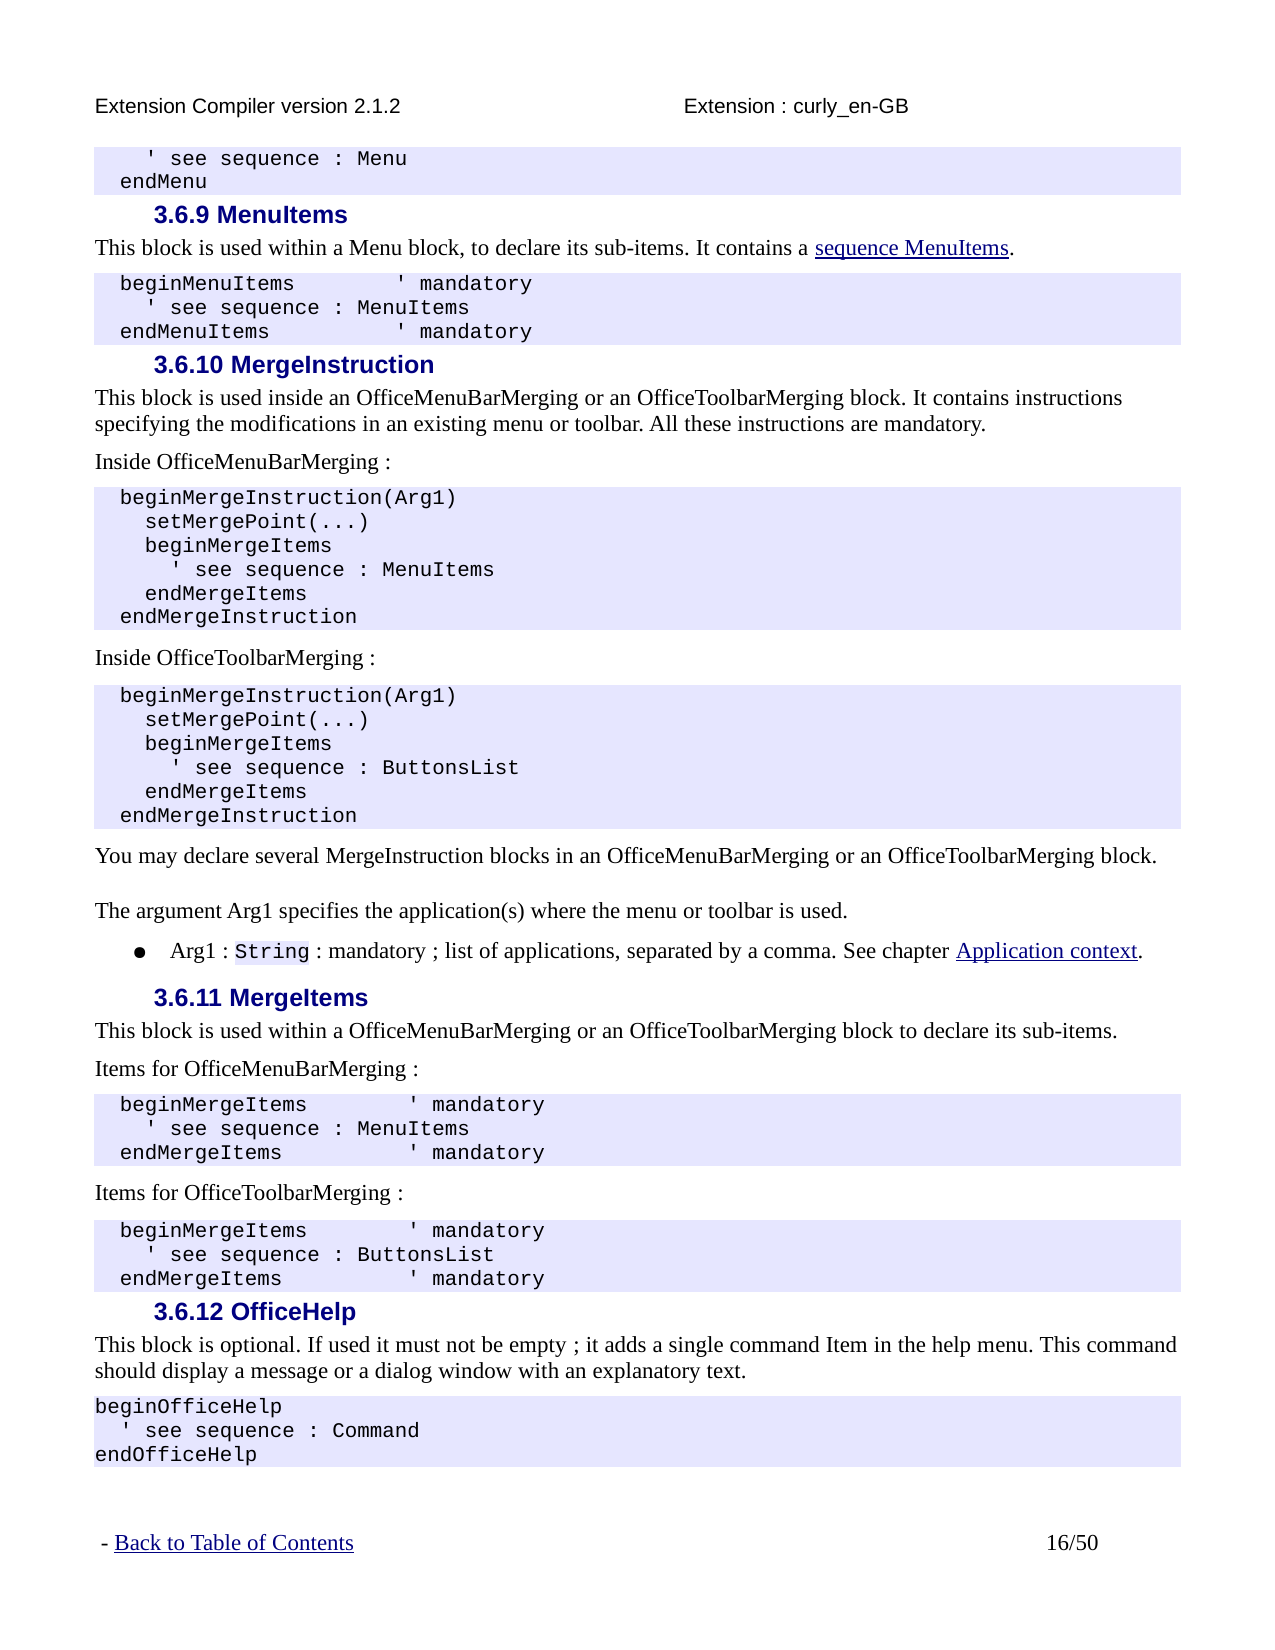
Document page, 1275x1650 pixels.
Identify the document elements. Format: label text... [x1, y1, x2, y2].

text beginMergeItems [94, 534, 1181, 558]
text beginMenuItems ' mandatory [94, 273, 1181, 297]
text ' see sequence : ButtonsList [94, 1244, 1181, 1268]
subtitle MenuItems [153, 201, 1181, 229]
text Items for OfficeMenuBarMerging : [94, 1056, 1181, 1081]
text Inside OfficeToolbarMerging : [94, 645, 1181, 671]
text Items for OfficeToolbarMerging : [94, 1180, 1181, 1206]
text endMergeItems ' mandatory [94, 1268, 1181, 1292]
text ' see sequence : Menu [94, 147, 1181, 171]
text ' see sequence : Command [94, 1419, 1181, 1443]
text setMergePoint(...) [94, 511, 1181, 534]
text endMergeItems [94, 781, 1181, 805]
text endMenu [94, 171, 1181, 195]
text ' see sequence : MenuItems [94, 1118, 1181, 1142]
text This block is optional. If used it must not be empty ; it adds a single command Item in the help menu. This command should display a message or a dialog window with an explanatory text. [94, 1332, 1181, 1383]
text endMergeItems [94, 582, 1181, 606]
subtitle OfficeHelp [153, 1298, 1181, 1326]
list Arg1 : String : mandatory ; list of applications, separated by a comma. See chapter Application context. [132, 938, 1181, 965]
text The argument Arg1 specifies the application(s) where the menu or toolbar is used. [94, 898, 1181, 924]
text ' see sequence : MenuItems [94, 558, 1181, 582]
text This block is used inside an OfficeMenuBarMerging or an OfficeToolbarMerging block. It contains instructions specifying the modifications in an existing menu or toolbar. All these instructions are mandatory. [94, 385, 1181, 436]
text endMenuItems ' mandatory [94, 321, 1181, 345]
text beginMergeItems ' mandatory [94, 1094, 1181, 1118]
text endMergeItems ' mandatory [94, 1142, 1181, 1166]
text ' see sequence : ButtonsList [94, 757, 1181, 781]
subtitle MergeInstruction [153, 351, 1181, 379]
text You may declare several MergeInstruction blocks in an OfficeMenuBarMerging or an OfficeToolbarMerging block. [94, 843, 1181, 869]
text endMergeInstruction [94, 805, 1181, 829]
text setMergePoint(...) [94, 709, 1181, 733]
text beginMergeItems [94, 733, 1181, 757]
text endOfficeHelp [94, 1443, 1181, 1467]
text beginMergeItems ' mandatory [94, 1220, 1181, 1244]
text beginMergeInstruction(Arg1) [94, 487, 1181, 511]
text ' see sequence : MenuItems [94, 297, 1181, 321]
text This block is used within a Menu block, to declare its sub-items. It contains a sequence MenuItems. [94, 235, 1181, 261]
subtitle MergeItems [153, 984, 1181, 1012]
text This block is used within a OfficeMenuBarMerging or an OfficeToolbarMerging block to declare its sub-items. [94, 1018, 1181, 1043]
text beginMergeInstruction(Arg1) [94, 685, 1181, 709]
text beginOfficeHelp [94, 1396, 1181, 1419]
text Inside OfficeMenuBarMerging : [94, 449, 1181, 474]
text endMergeInstruction [94, 606, 1181, 630]
